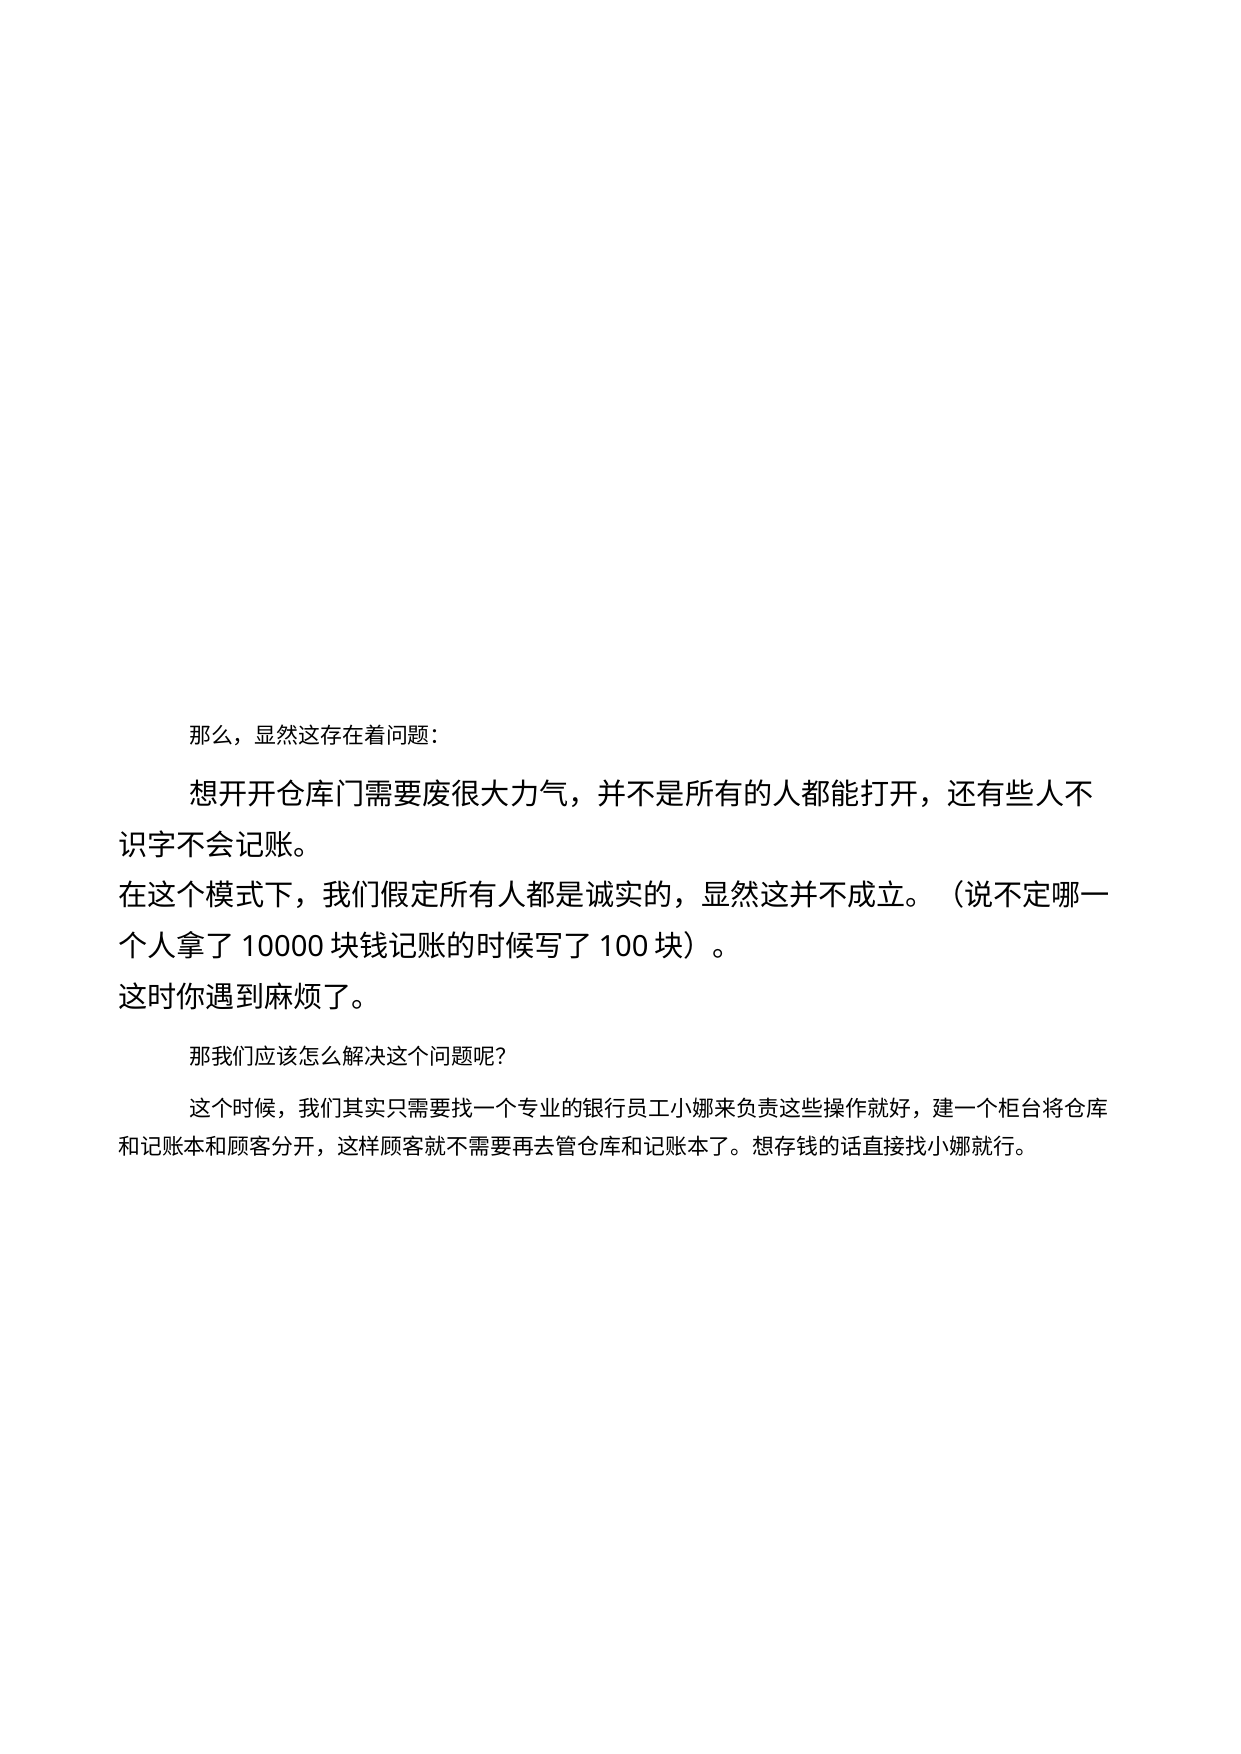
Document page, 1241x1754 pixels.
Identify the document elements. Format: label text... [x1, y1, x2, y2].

text 那我们应该怎么解决这个问题呢？ [118, 1039, 1122, 1071]
text 想开开仓库门需要废很大力气，并不是所有的人都能打开，还有些人不识字不会记账。 在这个模式下，我们假定所有人都是诚实的，显然这并不成立。（说不定哪一个人拿了10000块钱记账的时候写了100块）。 这时你遇到麻烦了。 [118, 771, 1122, 1016]
text 那么，显然这存在着问题： [118, 718, 1122, 750]
text 这个时候，我们其实只需要找一个专业的银行员工小娜来负责这些操作就好，建一个柜台将仓库和记账本和顾客分开，这样顾客就不需要再去管仓库和记账本了。想存钱的话直接找小娜就行。 [118, 1091, 1122, 1161]
